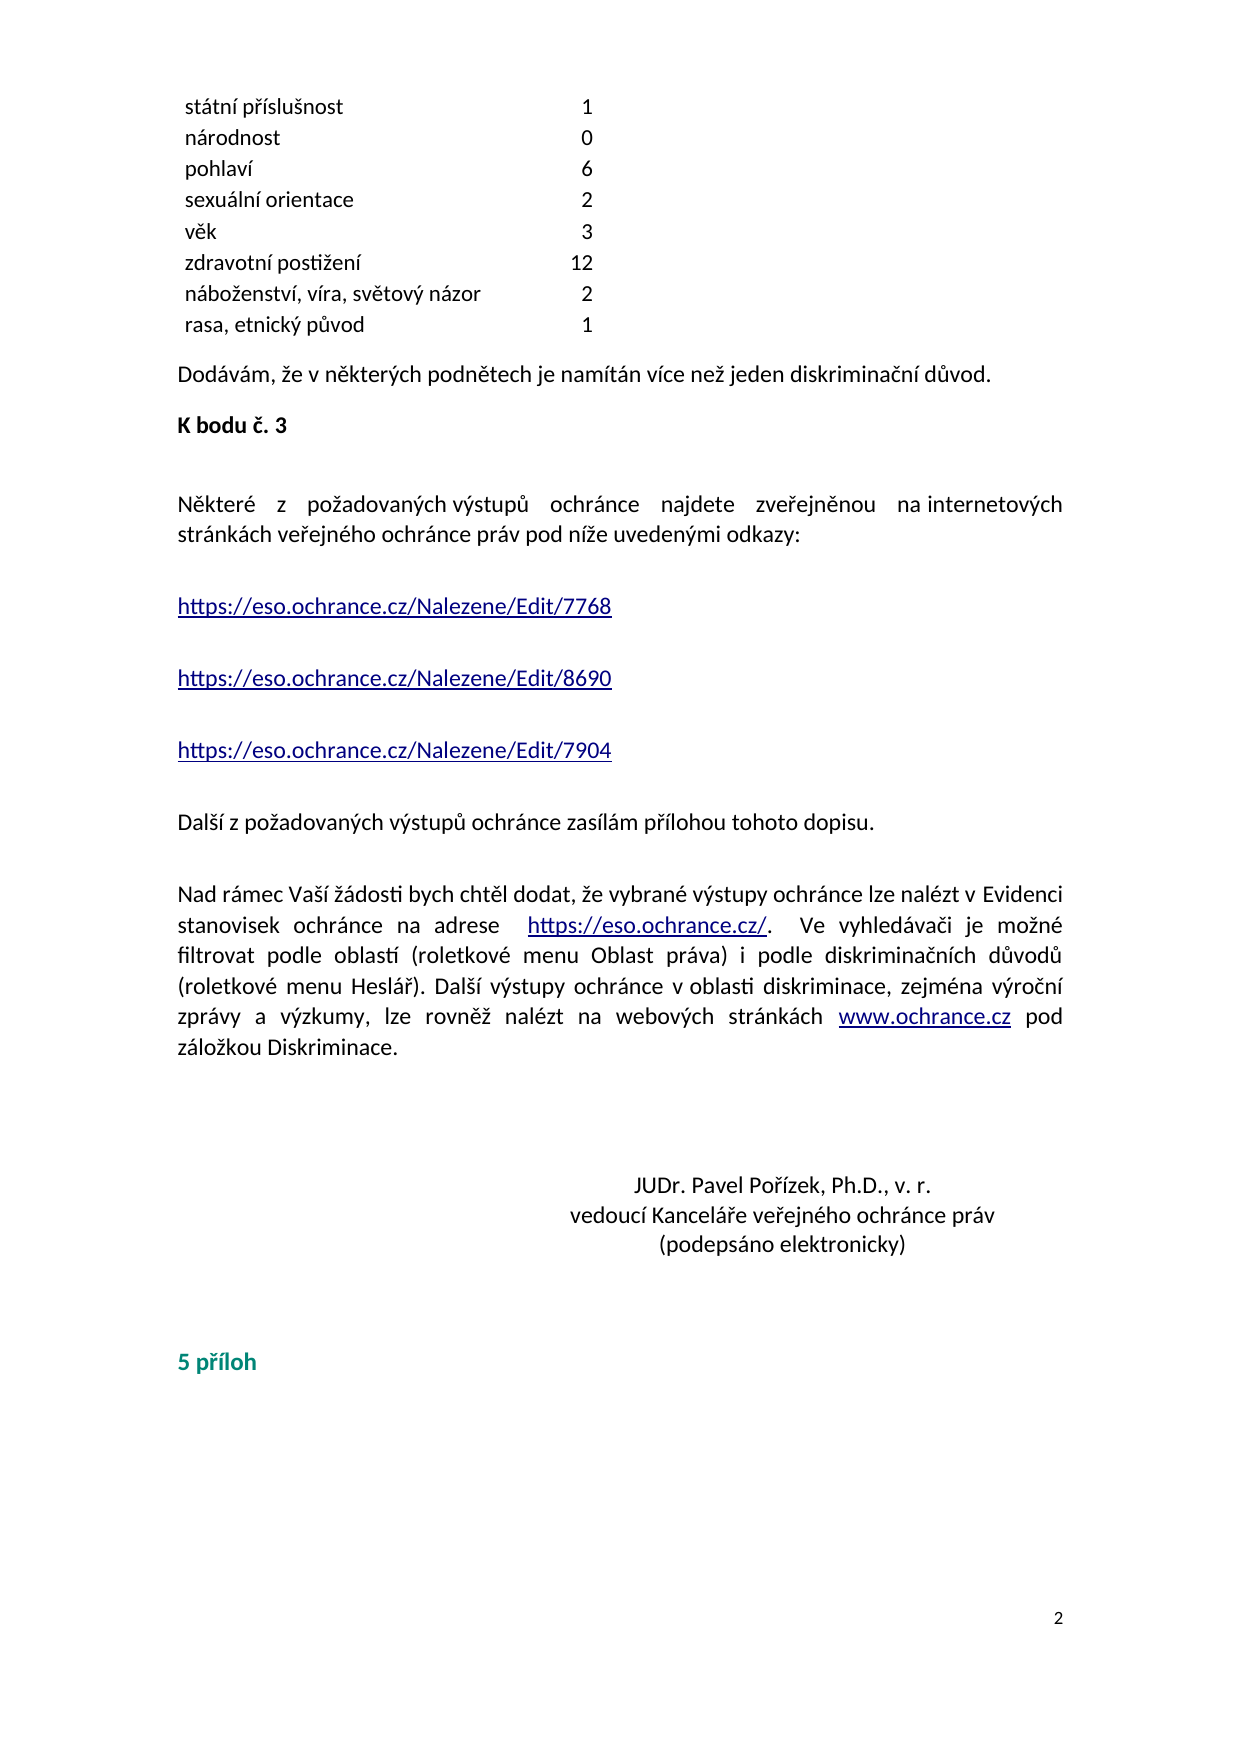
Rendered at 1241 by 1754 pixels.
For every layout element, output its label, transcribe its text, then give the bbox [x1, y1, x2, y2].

text Nad rámec Vaší žádosti bych chtěl dodat, že vybrané výstupy ochránce lze nalézt v Evidenci stanovisek ochránce na adrese https://eso.ochrance.cz/. Ve vyhledávači je možné filtrovat podle oblastí (roletkové menu Oblast práva) i podle diskriminačních důvodů (roletkové menu Heslář). Další výstupy ochránce v oblasti diskriminace, zejména výroční zprávy a výzkumy, lze rovněž nalézt na webových stránkách www.ochrance.cz pod záložkou Diskriminace. [177, 879, 1063, 1061]
table_cell 3 [500, 214, 600, 245]
table_cell 1 [500, 307, 600, 338]
table_cell rasa, etnický původ [177, 307, 500, 338]
table_cell sexuální orientace [177, 182, 500, 213]
table_cell národnost [177, 120, 500, 151]
table_cell 6 [500, 151, 600, 182]
text https://eso.ochrance.cz/Nalezene/Edit/7904 [177, 735, 1063, 764]
text (podepsáno elektronicky) [502, 1229, 1063, 1258]
table_cell 2 [500, 276, 600, 307]
table_cell náboženství, víra, světový názor [177, 276, 500, 307]
text https://eso.ochrance.cz/Nalezene/Edit/7768 [177, 591, 1063, 620]
text JUDr. Pavel Pořízek, Ph.D., v. r. [502, 1171, 1063, 1200]
text Některé z požadovaných výstupů ochránce najdete zveřejněnou na internetových stránkách veřejného ochránce práv pod níže uvedenými odkazy: [177, 489, 1063, 548]
table_header státní příslušnost [177, 89, 500, 120]
text Další z požadovaných výstupů ochránce zasílám přílohou tohoto dopisu. [177, 807, 1063, 837]
text https://eso.ochrance.cz/Nalezene/Edit/8690 [177, 663, 1063, 692]
table_cell pohlaví [177, 151, 500, 182]
table_cell zdravotní postižení [177, 245, 500, 276]
table_header 1 [500, 89, 600, 120]
table_cell 0 [500, 120, 600, 151]
table_cell 12 [500, 245, 600, 276]
text 5 příloh [177, 1346, 1063, 1377]
text Dodávám, že v některých podnětech je namítán více než jeden diskriminační důvod. [177, 359, 1063, 389]
table_cell 2 [500, 182, 600, 213]
table_cell věk [177, 214, 500, 245]
text vedoucí Kanceláře veřejného ochránce práv [502, 1200, 1063, 1229]
subtitle K bodu č. 3 [177, 411, 1063, 440]
